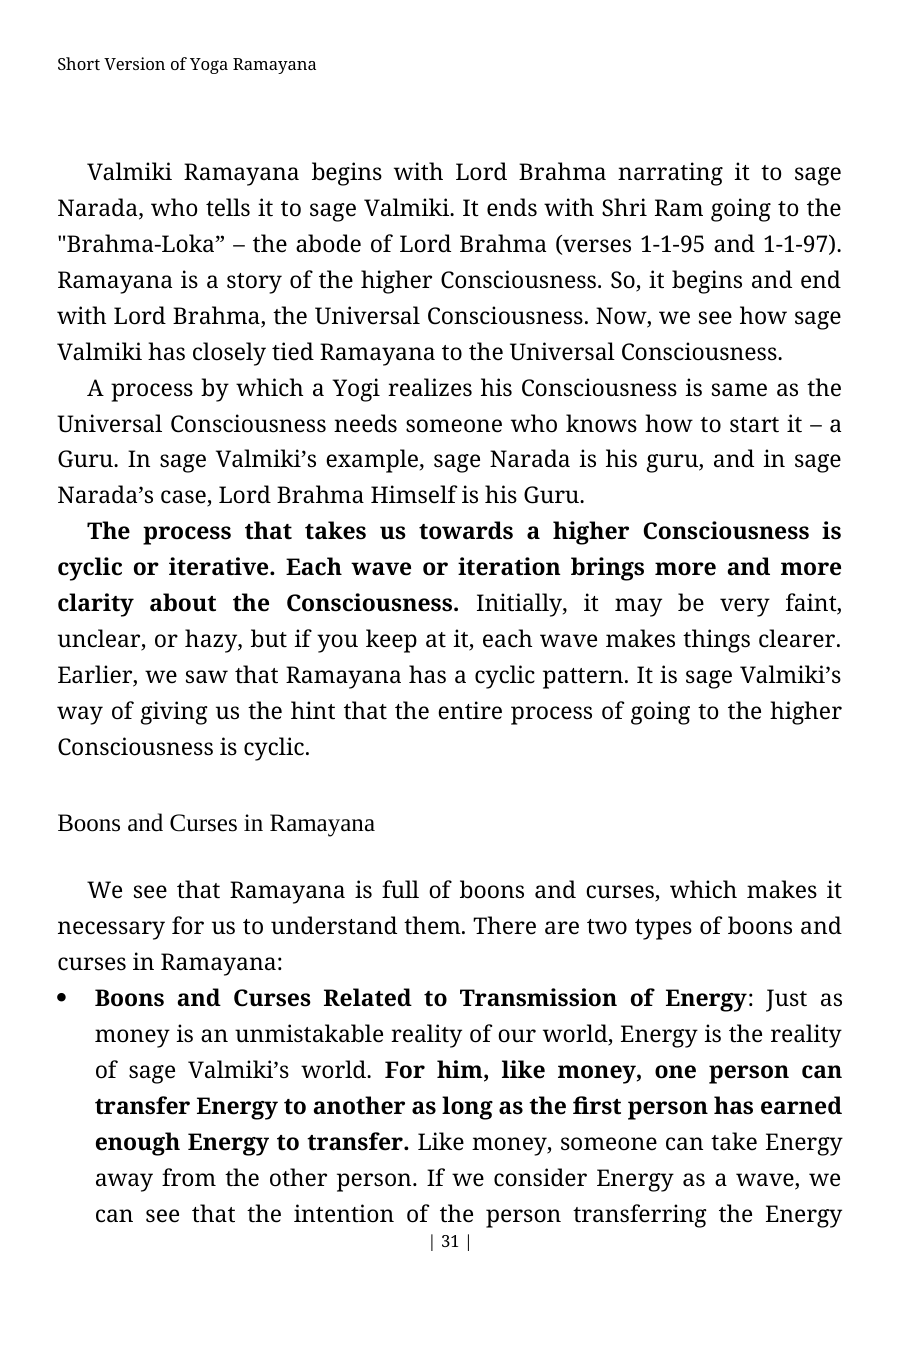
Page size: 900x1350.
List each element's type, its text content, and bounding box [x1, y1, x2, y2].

text The process that takes us towards a higher Consciousness is cyclic or iterative. Each wave or iteration brings more and more clarity about the Consciousness. Initially, it may be very faint, unclear, or hazy, but if you keep at it, each wave makes things clearer. Earlier, we saw that Ramayana has a cyclic pattern. It is sage Valmiki’s way of giving us the hint that the entire process of going to the higher Consciousness is cyclic. [57, 515, 843, 762]
text A process by which a Yogi realizes his Consciousness is same as the Universal Consciousness needs someone who knows how to start it – a Guru. In sage Valmiki’s example, sage Narada is his guru, and in sage Narada’s case, Lord Brahma Himself is his Guru. [57, 372, 843, 511]
subtitle Boons and Curses in Ramayana [57, 808, 843, 837]
text We see that Ramayana is full of boons and curses, which makes it necessary for us to understand them. There are two types of boons and curses in Ramayana: [57, 874, 843, 977]
text Valmiki Ramayana begins with Lord Brahma narrating it to sage Narada, who tells it to sage Valmiki. It ends with Shri Ram going to the "Brahma-Loka” – the abode of Lord Brahma (verses 1-1-95 and 1-1-97). Ramayana is a story of the higher Consciousness. So, it begins and end with Lord Brahma, the Universal Consciousness. Now, we see how sage Valmiki has closely tied Ramayana to the Universal Consciousness. [57, 156, 843, 367]
list Boons and Curses Related to Transmission of Energy: Just as money is an unmistakable reality of our world, Energy is the reality of sage Valmiki’s world. For him, like money, one person can transfer Energy to another as long as the first person has earned enough Energy to transfer. Like money, someone can take Energy away from the other person. If we consider Energy as a wave, we can see that the intention of the person transferring the Energy [57, 982, 843, 1229]
